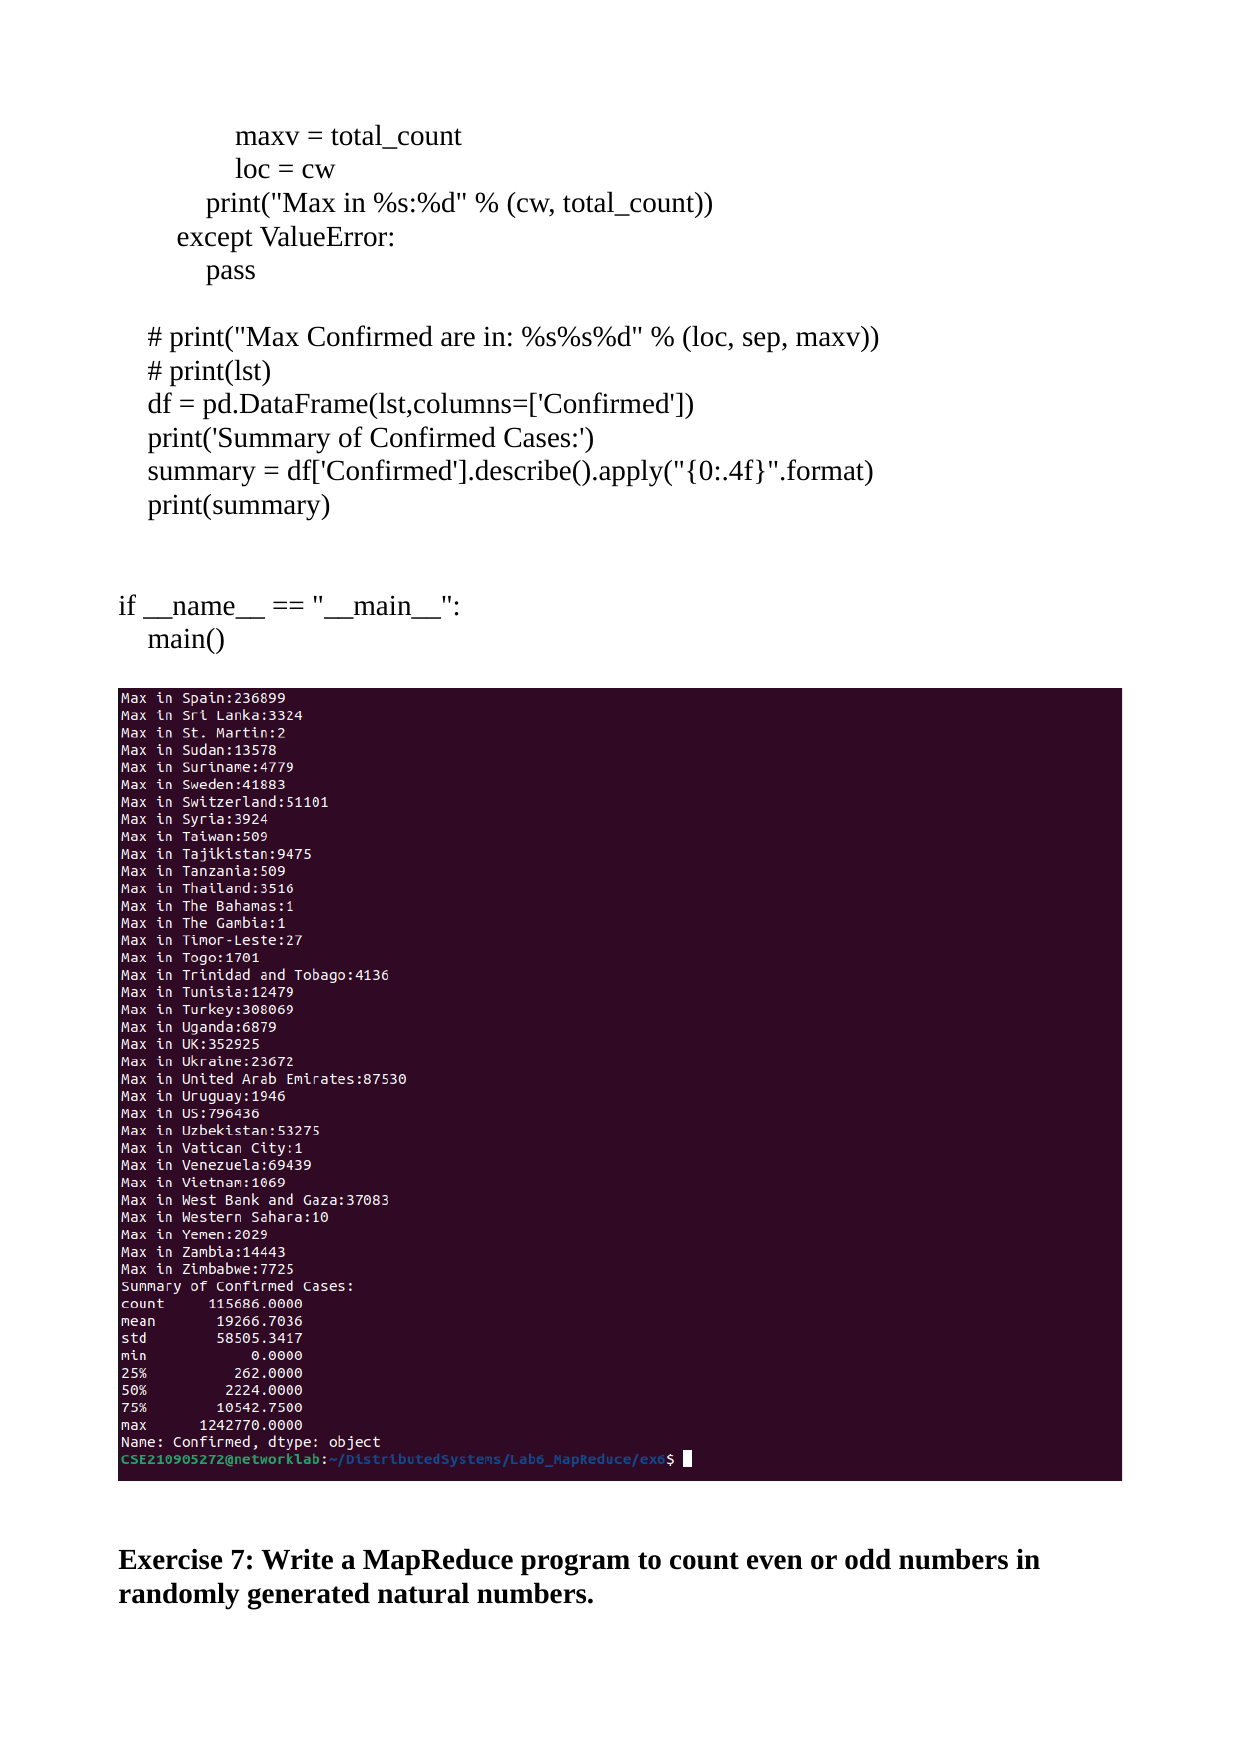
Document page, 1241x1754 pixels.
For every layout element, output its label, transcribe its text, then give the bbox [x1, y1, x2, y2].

text maxv = total_count [118, 118, 1122, 152]
text print("Max in %s:%d" % (cw, total_count)) [118, 185, 1122, 219]
text if __name__ == "__main__": [118, 588, 1122, 621]
text df = pd.DataFrame(lst,columns=['Confirmed']) [118, 386, 1122, 420]
text pass [118, 252, 1122, 286]
text summary = df['Confirmed'].describe().apply("{0:.4f}".format) [118, 453, 1122, 487]
text except ValueError: [118, 219, 1122, 252]
text # print("Max Confirmed are in: %s%s%d" % (loc, sep, maxv)) [118, 319, 1122, 353]
text main() [118, 621, 1122, 655]
text print('Summary of Confirmed Cases:') [118, 420, 1122, 453]
text # print(lst) [118, 353, 1122, 386]
text loc = cw [118, 152, 1122, 185]
text Exercise 7: Write a MapReduce program to count even or odd numbers in randomly generated natural numbers. [118, 1542, 1122, 1609]
text print(summary) [118, 487, 1122, 521]
